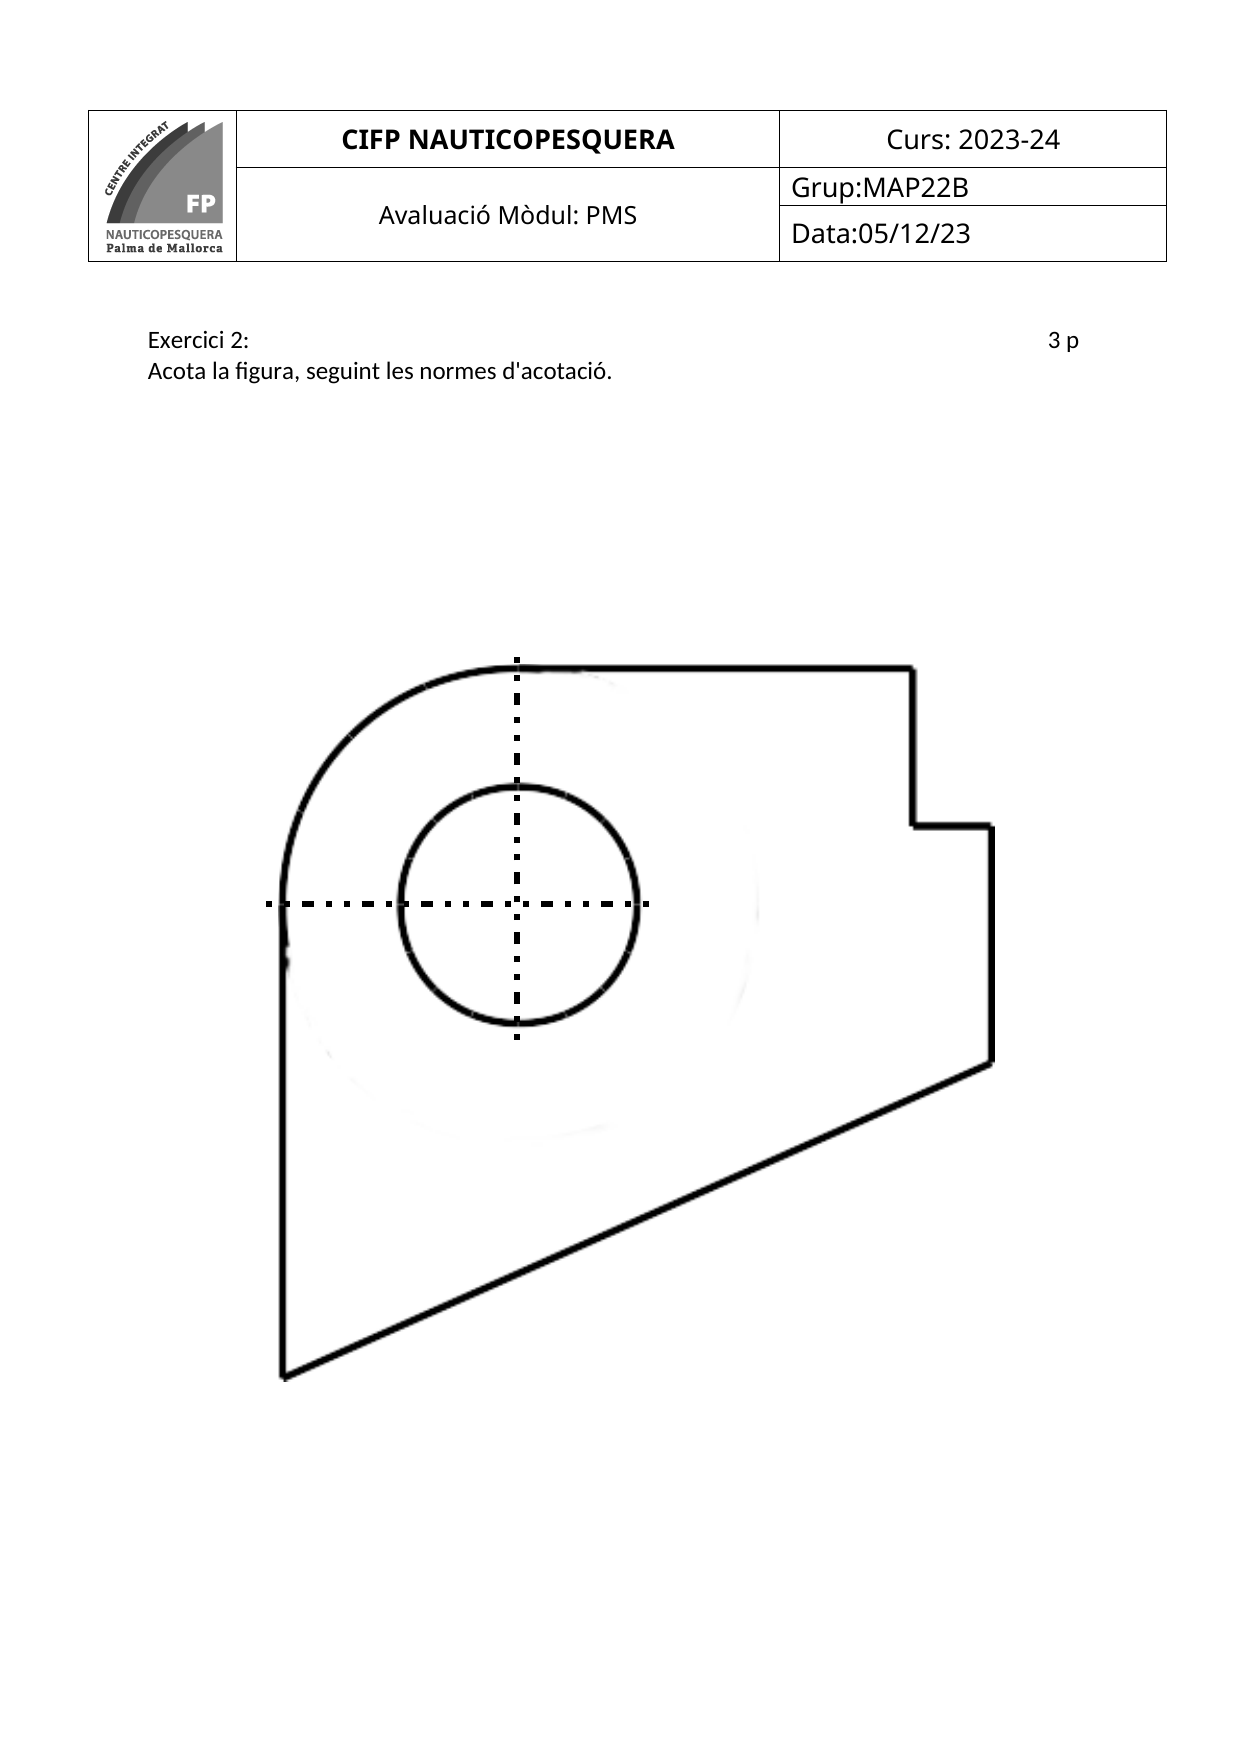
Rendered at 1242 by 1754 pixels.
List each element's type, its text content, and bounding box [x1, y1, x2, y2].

text Exercici 2: 3 p [148, 324, 1094, 355]
picture [278, 664, 995, 1382]
text Acota la figura, seguint les normes d'acotació. [148, 355, 1094, 386]
picture [100, 111, 229, 260]
